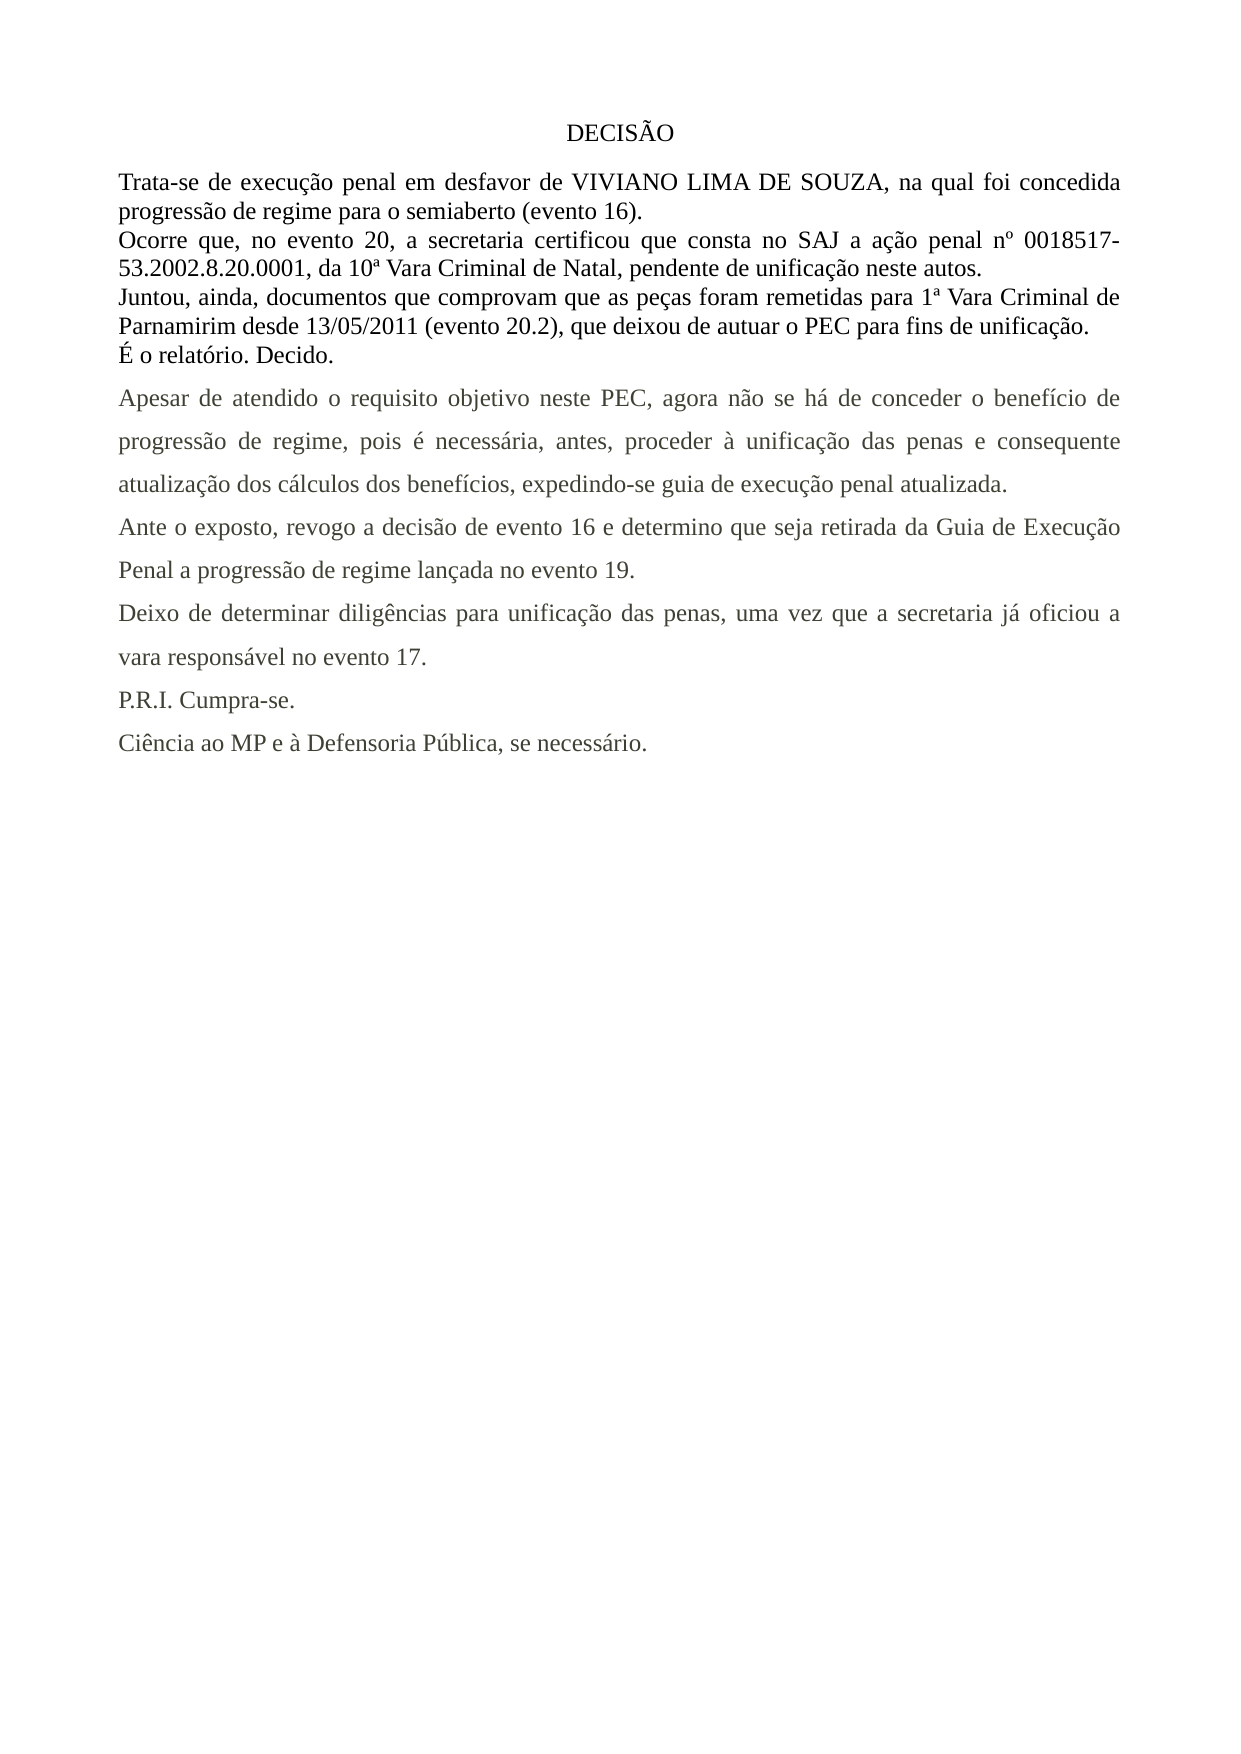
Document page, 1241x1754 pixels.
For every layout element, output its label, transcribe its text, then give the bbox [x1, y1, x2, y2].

text Apesar de atendido o requisito objetivo neste PEC, agora não se há de conceder o benefício de progressão de regime, pois é necessária, antes, proceder à unificação das penas e consequente atualização dos cálculos dos benefícios, expedindo-se guia de execução penal atualizada. [118, 383, 1122, 498]
text Trata-se de execução penal em desfavor de VIVIANO LIMA DE SOUZA, na qual foi concedida progressão de regime para o semiaberto (evento 16). [118, 167, 1122, 225]
text P.R.I. Cumpra-se. [118, 685, 1122, 713]
text Deixo de determinar diligências para unificação das penas, uma vez que a secretaria já oficiou a vara responsável no evento 17. [118, 598, 1122, 670]
text Ciência ao MP e à Defensoria Pública, se necessário. [118, 728, 1122, 757]
text Juntou, ainda, documentos que comprovam que as peças foram remetidas para 1ª Vara Criminal de Parnamirim desde 13/05/2011 (evento 20.2), que deixou de autuar o PEC para fins de unificação. [118, 282, 1122, 340]
text Ante o exposto, revogo a decisão de evento 16 e determino que seja retirada da Guia de Execução Penal a progressão de regime lançada no evento 19. [118, 512, 1122, 584]
text DECISÃO [118, 118, 1122, 147]
text Ocorre que, no evento 20, a secretaria certificou que consta no SAJ a ação penal nº 0018517-53.2002.8.20.0001, da 10ª Vara Criminal de Natal, pendente de unificação neste autos. [118, 225, 1122, 282]
text É o relatório. Decido. [118, 340, 1122, 368]
